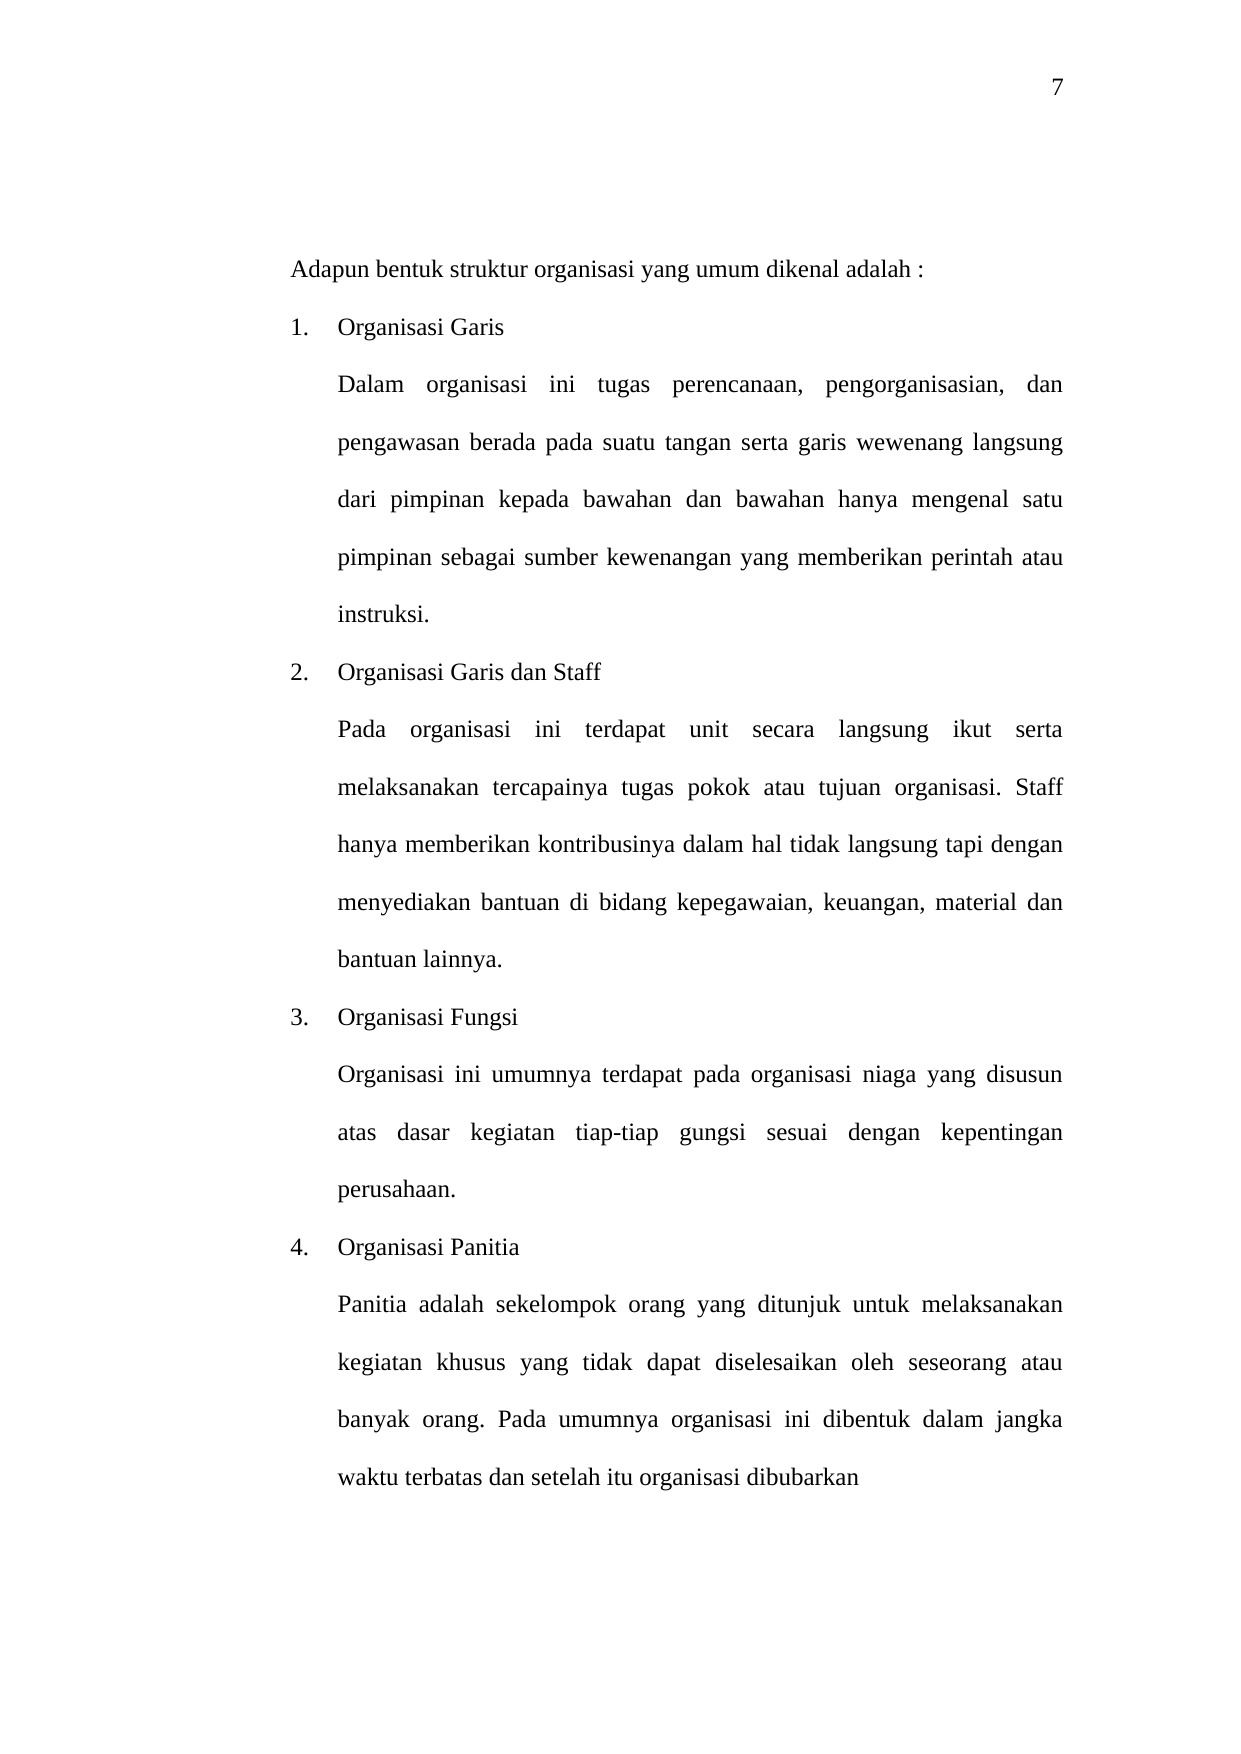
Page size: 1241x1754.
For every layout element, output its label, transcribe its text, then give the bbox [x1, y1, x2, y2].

list Organisasi Garis [290, 312, 1063, 341]
list Organisasi ini umumnya terdapat pada organisasi niaga yang disusun atas dasar kegiatan tiap-tiap gungsi sesuai dengan kepentingan perusahaan. [290, 1059, 1063, 1203]
text Adapun bentuk struktur organisasi yang umum dikenal adalah : [237, 254, 1063, 283]
list Organisasi Panitia [290, 1232, 1063, 1261]
list Organisasi Fungsi [290, 1002, 1063, 1031]
list Pada organisasi ini terdapat unit secara langsung ikut serta melaksanakan tercapainya tugas pokok atau tujuan organisasi. Staff hanya memberikan kontribusinya dalam hal tidak langsung tapi dengan menyediakan bantuan di bidang kepegawaian, keuangan, material dan bantuan lainnya. [290, 714, 1063, 973]
list Panitia adalah sekelompok orang yang ditunjuk untuk melaksanakan kegiatan khusus yang tidak dapat diselesaikan oleh seseorang atau banyak orang. Pada umumnya organisasi ini dibentuk dalam jangka waktu terbatas dan setelah itu organisasi dibubarkan [290, 1289, 1063, 1491]
list Dalam organisasi ini tugas perencanaan, pengorganisasian, dan pengawasan berada pada suatu tangan serta garis wewenang langsung dari pimpinan kepada bawahan dan bawahan hanya mengenal satu pimpinan sebagai sumber kewenangan yang memberikan perintah atau instruksi. [290, 369, 1063, 628]
list Organisasi Garis dan Staff [290, 657, 1063, 686]
